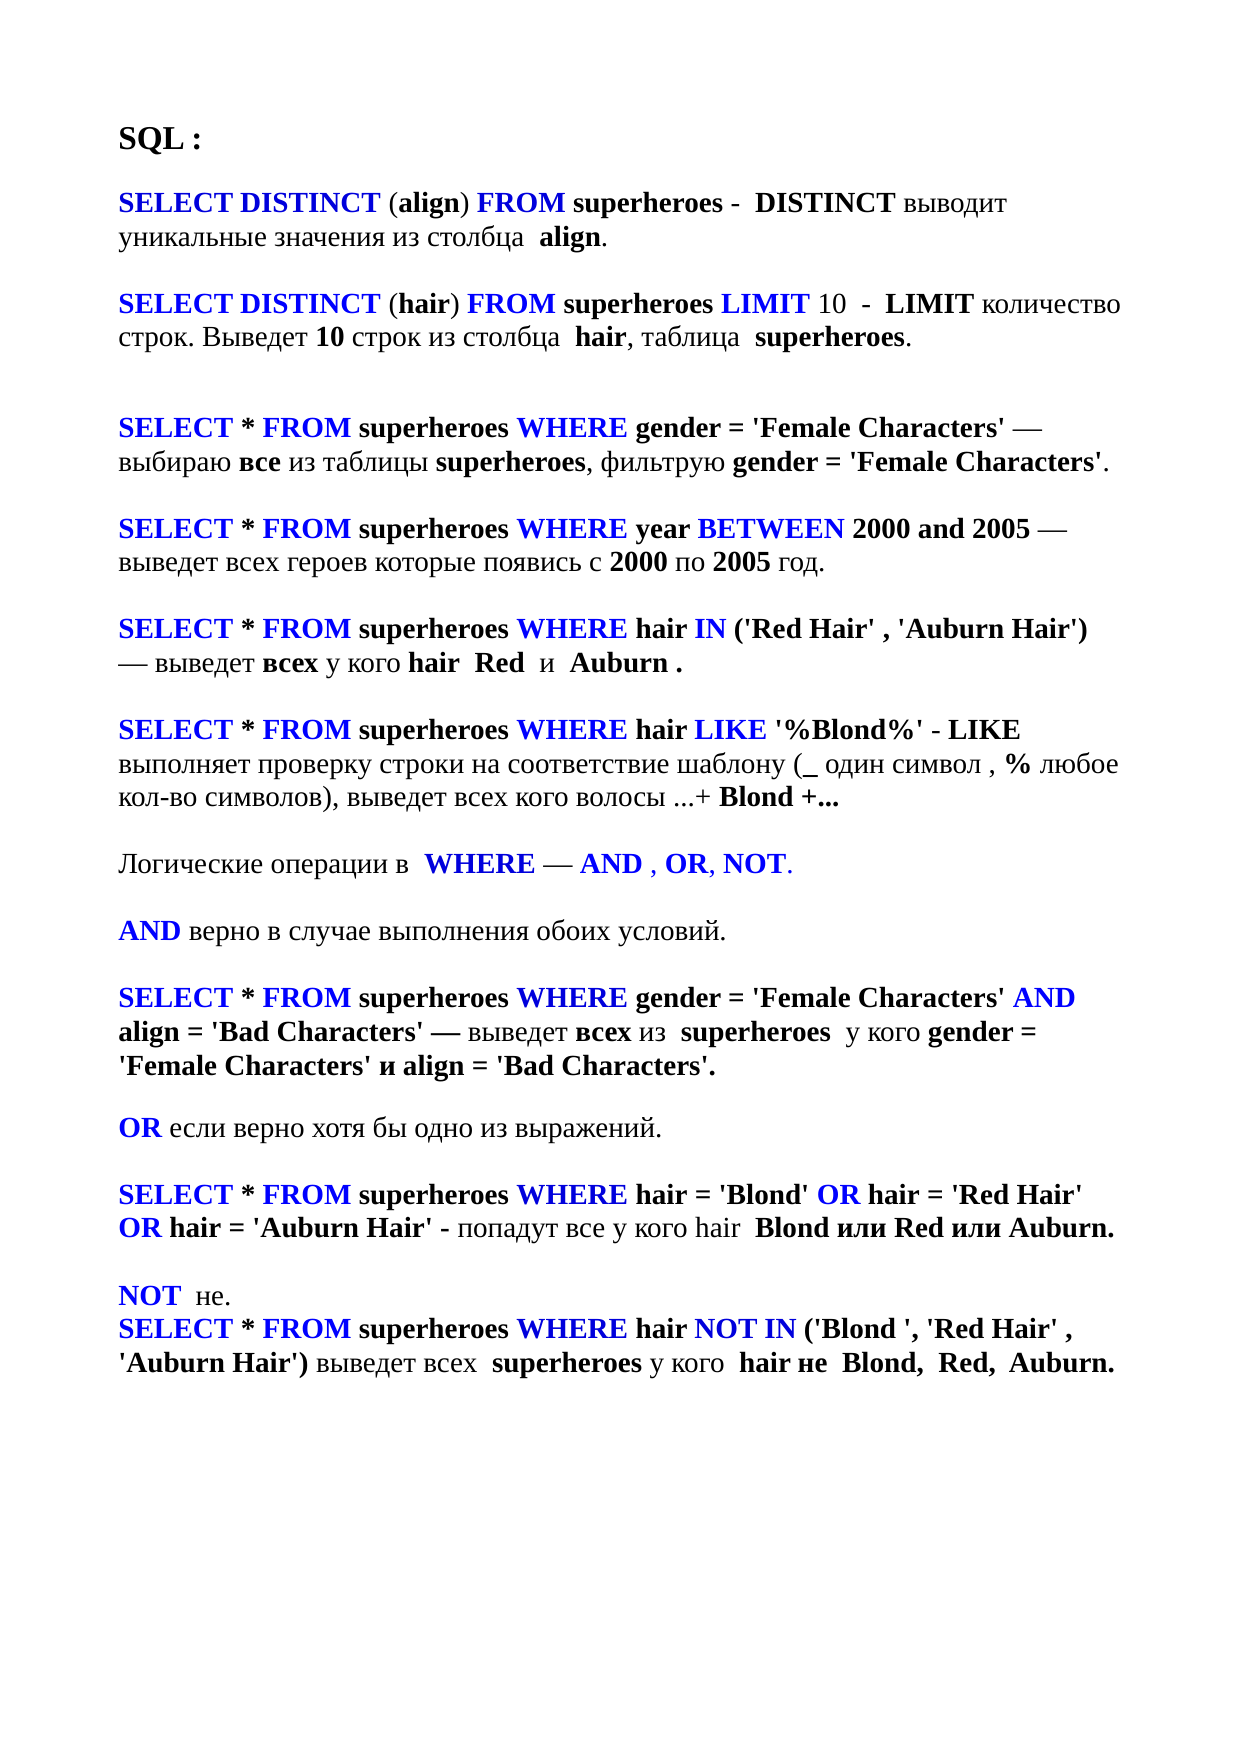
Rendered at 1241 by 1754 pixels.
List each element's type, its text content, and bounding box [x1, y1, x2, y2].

text OR если верно хотя бы одно из выражений. [118, 1110, 1122, 1143]
text SELECT DISTINCT (align) FROM superheroes - DISTINCT выводит уникальные значения из столбца align. [118, 185, 1122, 252]
text Логические операции в WHERE — AND , OR, NOT. [118, 846, 1122, 880]
text SELECT * FROM superheroes WHERE hair IN ('Red Hair' , 'Auburn Hair') — выведет всех у кого hair Red и Auburn . [118, 612, 1122, 679]
text SELECT * FROM superheroes WHERE year BETWEEN 2000 and 2005 — выведет всех героев которые появись с 2000 по 2005 год. [118, 511, 1122, 578]
text SELECT * FROM superheroes WHERE gender = 'Female Characters' — выбираю все из таблицы superheroes, фильтрую gender = 'Female Characters'. [118, 410, 1122, 477]
text AND верно в случае выполнения обоих условий. [118, 913, 1122, 947]
text SQL : [118, 118, 1122, 156]
text SELECT * FROM superheroes WHERE hair NOT IN ('Blond ', 'Red Hair' , 'Auburn Hair') выведет всех superheroes у кого hair не Blond, Red, Auburn. [118, 1311, 1122, 1378]
text SELECT * FROM superheroes WHERE gender = 'Female Characters' AND align = 'Bad Characters' — выведет всех из superheroes у кого gender = 'Female Characters' и align = 'Bad Characters'. [118, 981, 1122, 1081]
text SELECT * FROM superheroes WHERE hair = 'Blond' OR hair = 'Red Hair' OR hair = 'Auburn Hair' - попадут все у кого hair Blond или Red или Auburn. [118, 1177, 1122, 1244]
text SELECT DISTINCT (hair) FROM superheroes LIMIT 10 - LIMIT количество строк. Выведет 10 строк из столбца hair, таблица superheroes. [118, 286, 1122, 353]
text SELECT * FROM superheroes WHERE hair LIKE '%Blond%' - LIKE выполняет проверку строки на соответствие шаблону (_ один символ , % любое кол-во символов), выведет всех кого волосы ...+ Blond +... [118, 712, 1122, 813]
text NOT не. [118, 1278, 1122, 1311]
